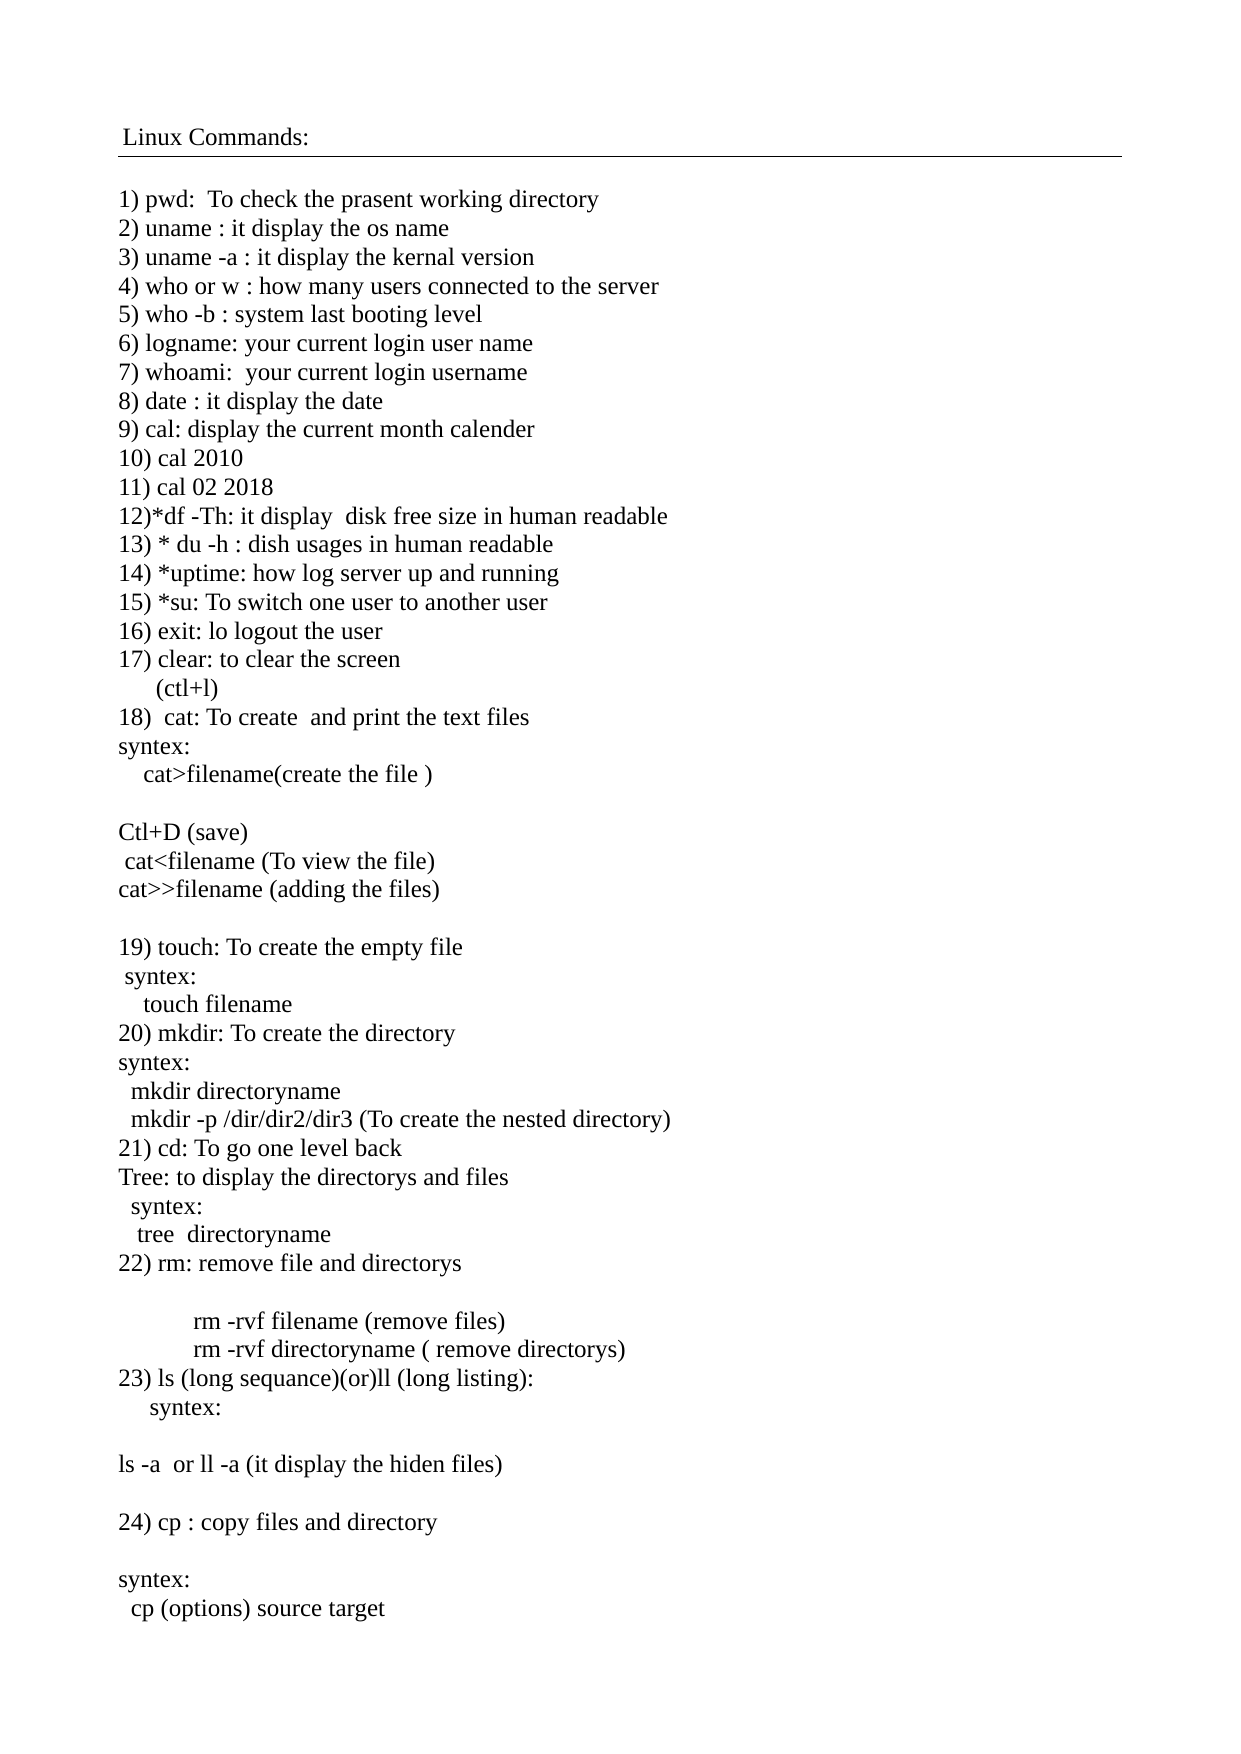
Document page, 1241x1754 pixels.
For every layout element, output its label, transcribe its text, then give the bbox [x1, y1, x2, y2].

text Linux Commands: [118, 118, 1122, 156]
text 3) uname -a : it display the kernal version [118, 242, 1122, 271]
text 24) cp : copy files and directory [118, 1507, 1122, 1536]
text Tree: to display the directorys and files [118, 1162, 1122, 1191]
text cat>>filename (adding the files) [118, 874, 1122, 903]
text 7) whoami: your current login username [118, 357, 1122, 386]
text syntex: [118, 1047, 1122, 1076]
text syntex: [118, 1564, 1122, 1593]
text 20) mkdir: To create the directory [118, 1018, 1122, 1047]
text 9) cal: display the current month calender [118, 414, 1122, 443]
text 11) cal 02 2018 [118, 472, 1122, 501]
text cp (options) source target [118, 1593, 1122, 1622]
text 10) cal 2010 [118, 443, 1122, 472]
text 12)*df -Th: it display disk free size in human readable [118, 501, 1122, 529]
text rm -rvf directoryname ( remove directorys) [118, 1334, 1122, 1363]
text cat>filename(create the file ) [118, 759, 1122, 788]
text 16) exit: lo logout the user [118, 616, 1122, 644]
text tree directoryname [118, 1219, 1122, 1248]
text 23) ls (long sequance)(or)ll (long listing): [118, 1363, 1122, 1392]
text 14) *uptime: how log server up and running [118, 558, 1122, 587]
text 18) cat: To create and print the text files [118, 702, 1122, 731]
text 6) logname: your current login user name [118, 328, 1122, 357]
text rm -rvf filename (remove files) [118, 1306, 1122, 1334]
text 8) date : it display the date [118, 386, 1122, 414]
text mkdir directoryname [118, 1076, 1122, 1104]
text 15) *su: To switch one user to another user [118, 587, 1122, 616]
text syntex: [118, 1191, 1122, 1219]
text syntex: [118, 961, 1122, 989]
text Ctl+D (save) [118, 817, 1122, 846]
text 21) cd: To go one level back [118, 1133, 1122, 1162]
text 1) pwd: To check the prasent working directory [118, 184, 1122, 213]
text (ctl+l) [118, 673, 1122, 702]
text touch filename [118, 989, 1122, 1018]
text 13) * du -h : dish usages in human readable [118, 529, 1122, 558]
text 5) who -b : system last booting level [118, 299, 1122, 328]
text cat<filename (To view the file) [118, 846, 1122, 874]
text syntex: [118, 731, 1122, 759]
text ls -a or ll -a (it display the hiden files) [118, 1449, 1122, 1478]
text 22) rm: remove file and directorys [118, 1248, 1122, 1277]
text syntex: [118, 1392, 1122, 1421]
text mkdir -p /dir/dir2/dir3 (To create the nested directory) [118, 1104, 1122, 1133]
text 17) clear: to clear the screen [118, 644, 1122, 673]
text 4) who or w : how many users connected to the server [118, 271, 1122, 299]
text 2) uname : it display the os name [118, 213, 1122, 242]
text 19) touch: To create the empty file [118, 932, 1122, 961]
